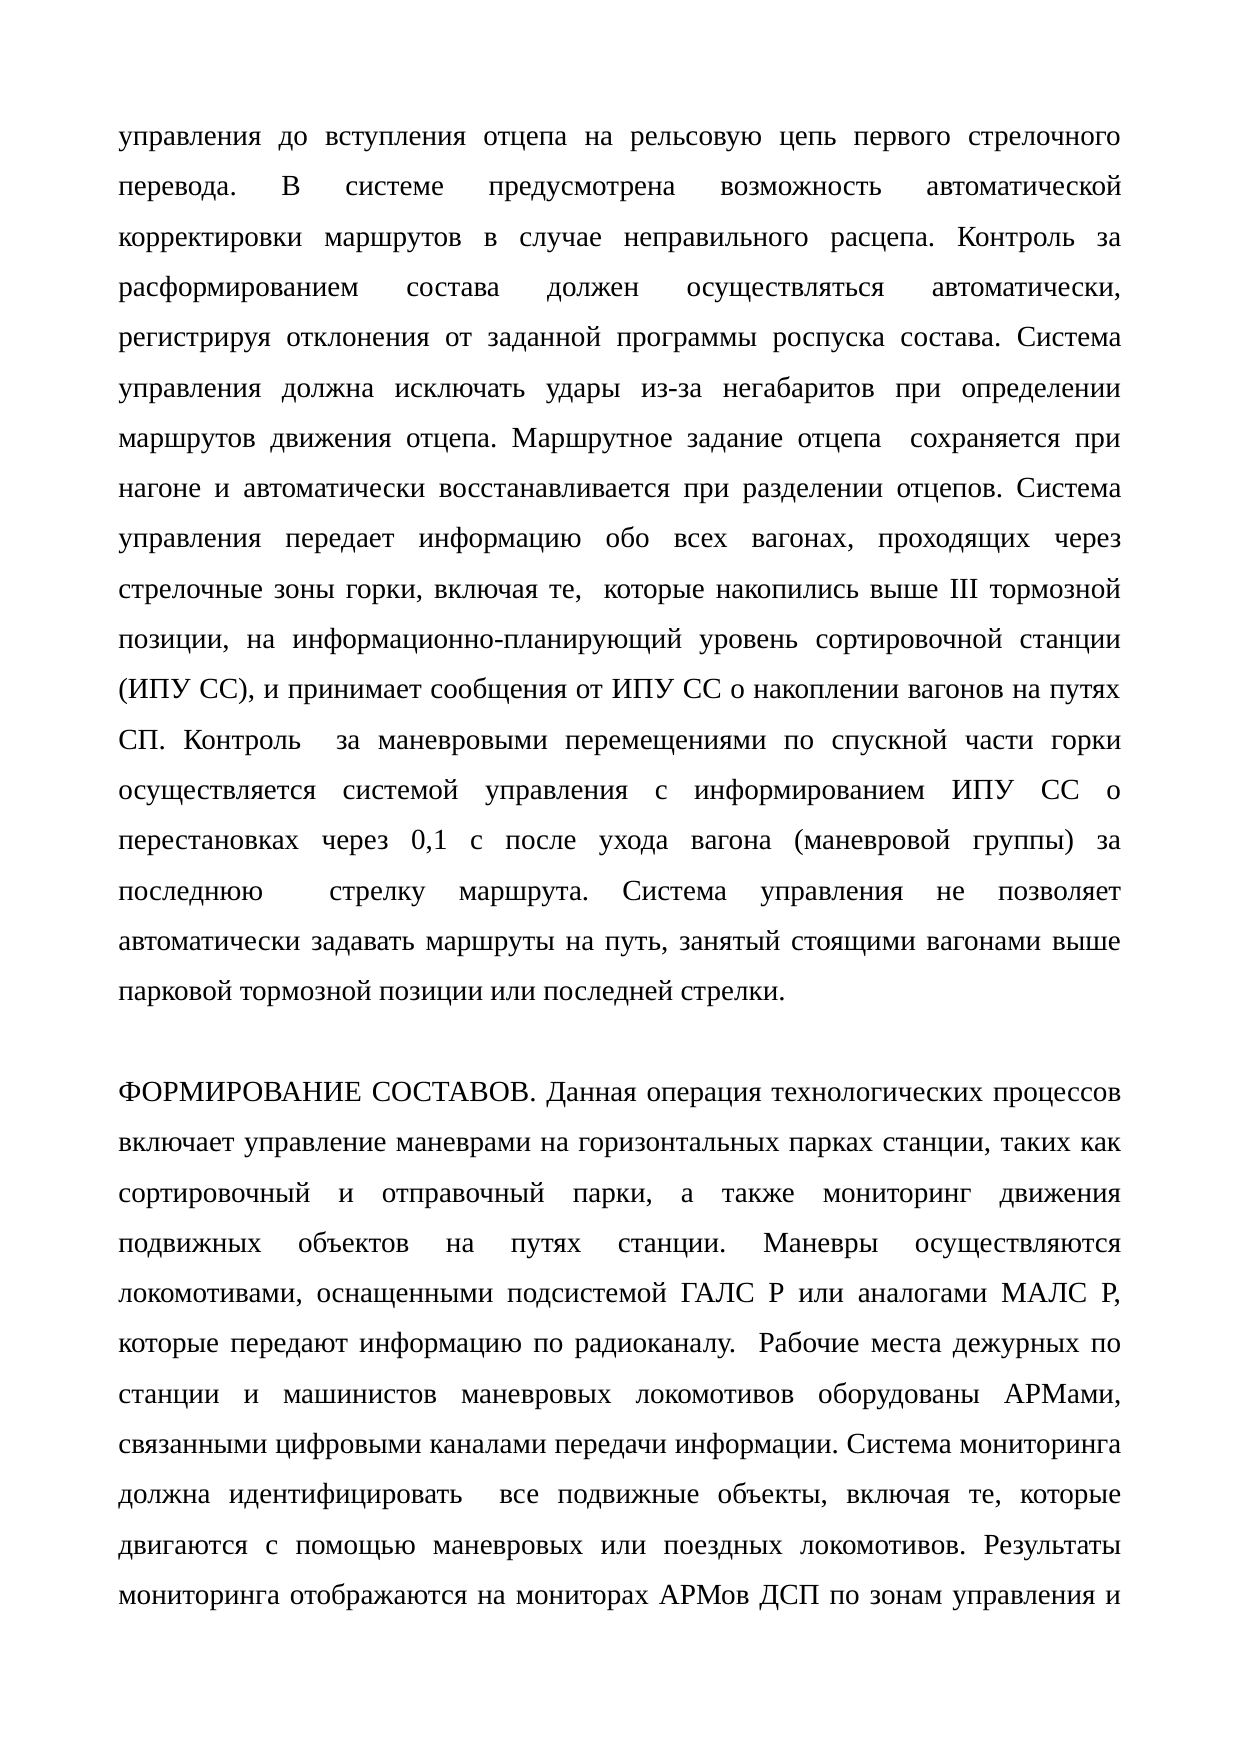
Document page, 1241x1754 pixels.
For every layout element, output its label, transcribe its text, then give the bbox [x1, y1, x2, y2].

text ФОРМИРОВАНИЕ СОСТАВОВ. Данная операция технологических процессов включает управление маневрами на горизонтальных парках станции, таких как сортировочный и отправочный парки, а также мониторинг движения подвижных объектов на путях станции. Маневры осуществляются локомотивами, оснащенными подсистемой ГАЛС Р или аналогами МАЛС Р, которые передают информацию по радиоканалу. Рабочие места дежурных по станции и машинистов маневровых локомотивов оборудованы АРМами, связанными цифровыми каналами передачи информации. Система мониторинга должна идентифицировать все подвижные объекты, включая те, которые двигаются с помощью маневровых или поездных локомотивов. Результаты мониторинга отображаются на мониторах АРМов ДСП по зонам управления и [118, 1074, 1122, 1611]
text управления до вступления отцепа на рельсовую цепь первого стрелочного перевода. В системе предусмотрена возможность автоматической корректировки маршрутов в случае неправильного расцепа. Контроль за расформированием состава должен осуществляться автоматически, регистрируя отклонения от заданной программы роспуска состава. Система управления должна исключать удары из-за негабаритов при определении маршрутов движения отцепа. Маршрутное задание отцепа сохраняется при нагоне и автоматически восстанавливается при разделении отцепов. Система управления передает информацию обо всех вагонах, проходящих через стрелочные зоны горки, включая те, которые накопились выше III тормозной позиции, на информационно-планирующий уровень сортировочной станции (ИПУ СС), и принимает сообщения от ИПУ СС о накоплении вагонов на путях СП. Контроль за маневровыми перемещениями по спускной части горки осуществляется системой управления с информированием ИПУ СС о перестановках через 0,1 с после ухода вагона (маневровой группы) за последнюю стрелку маршрута. Система управления не позволяет автоматически задавать маршруты на путь, занятый стоящими вагонами выше парковой тор­мозной позиции или последней стрелки. [118, 118, 1122, 1007]
